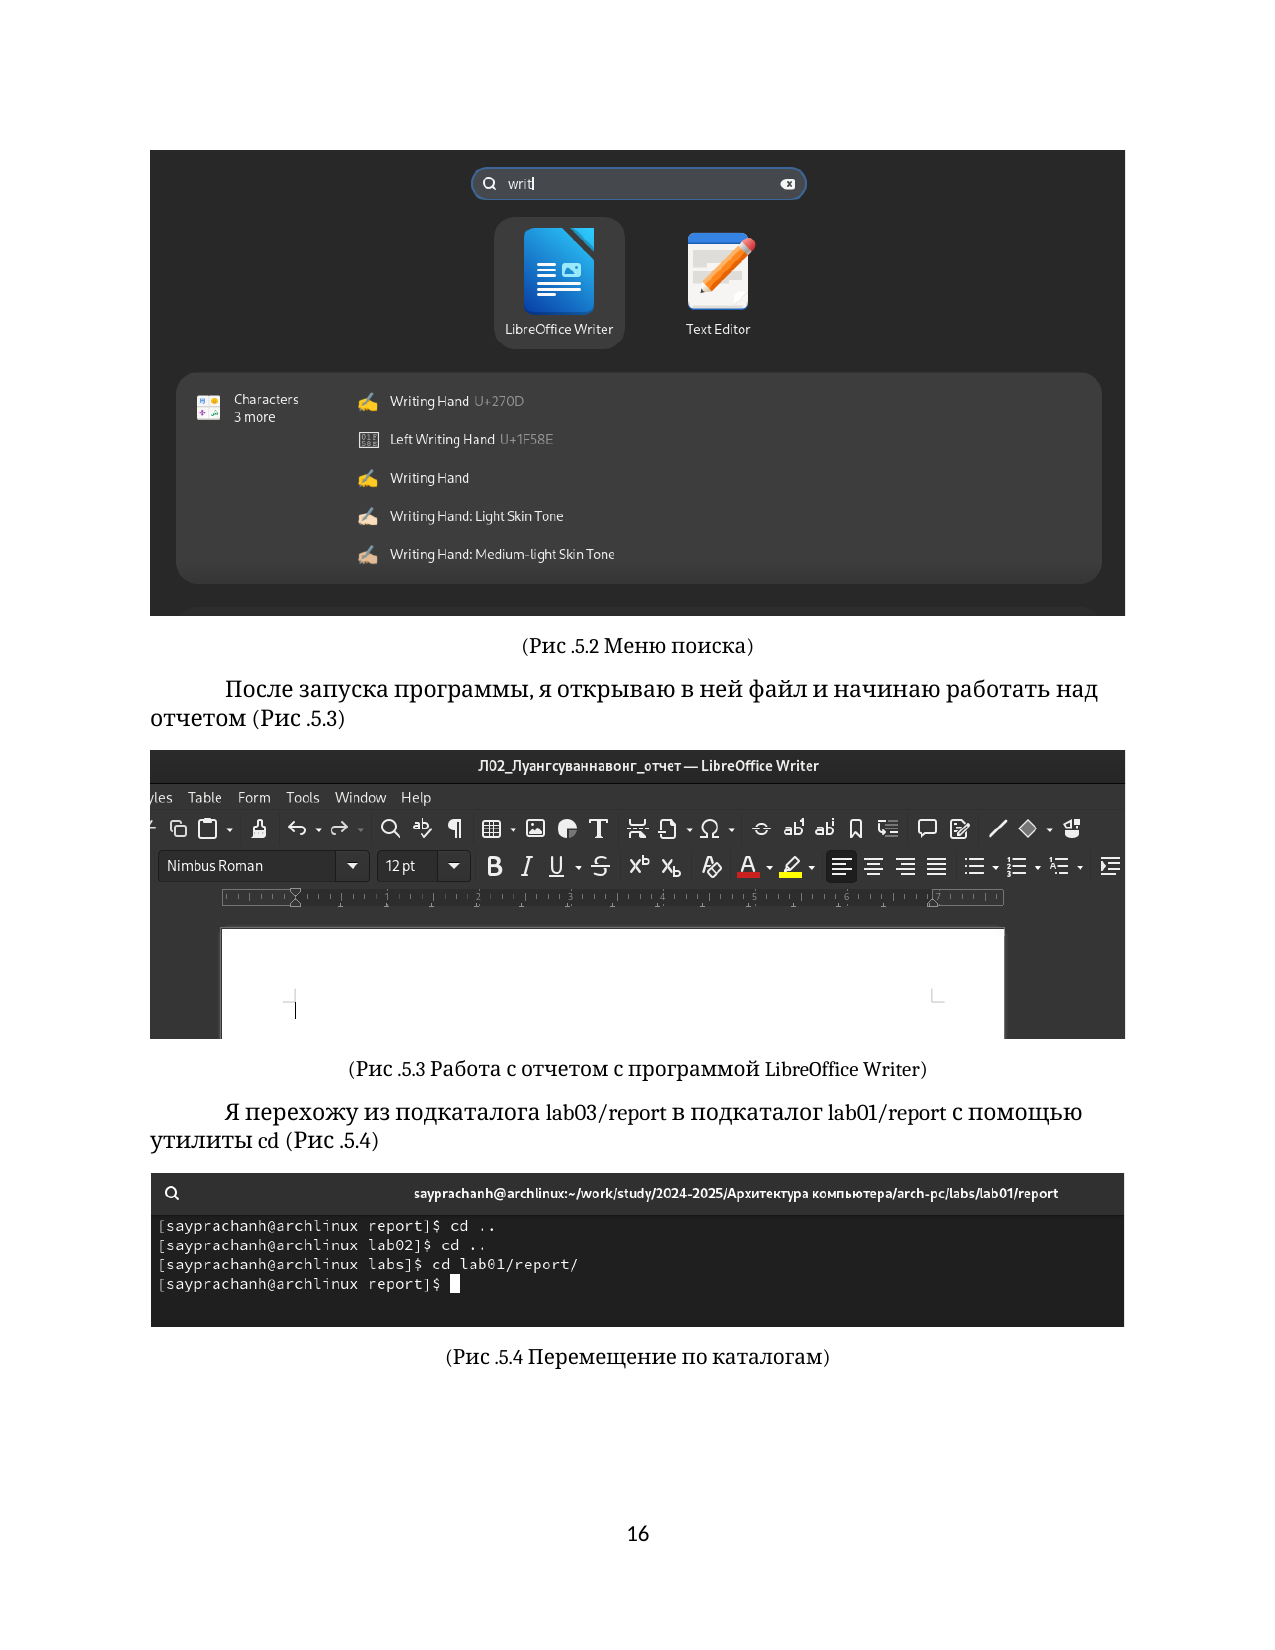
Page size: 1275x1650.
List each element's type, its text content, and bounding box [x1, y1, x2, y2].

text (Рис .5.3 Работа с отчетом с программой LibreOffice Writer) [150, 1057, 1125, 1081]
text (Рис .5.4 Перемещение по каталогам) [150, 1346, 1125, 1369]
picture [150, 150, 1125, 616]
picture [151, 1173, 1125, 1327]
text (Рис .5.2 Меню поиска) [150, 634, 1125, 658]
text Я перехожу из подкаталога lab03/report в подкаталог lab01/report с помощью утилиты cd (Рис .5.4) [150, 1100, 1125, 1154]
text После запуска программы, я открываю в ней файл и начинаю работать над отчетом (Рис .5.3) [150, 677, 1125, 732]
picture [150, 750, 1125, 1039]
